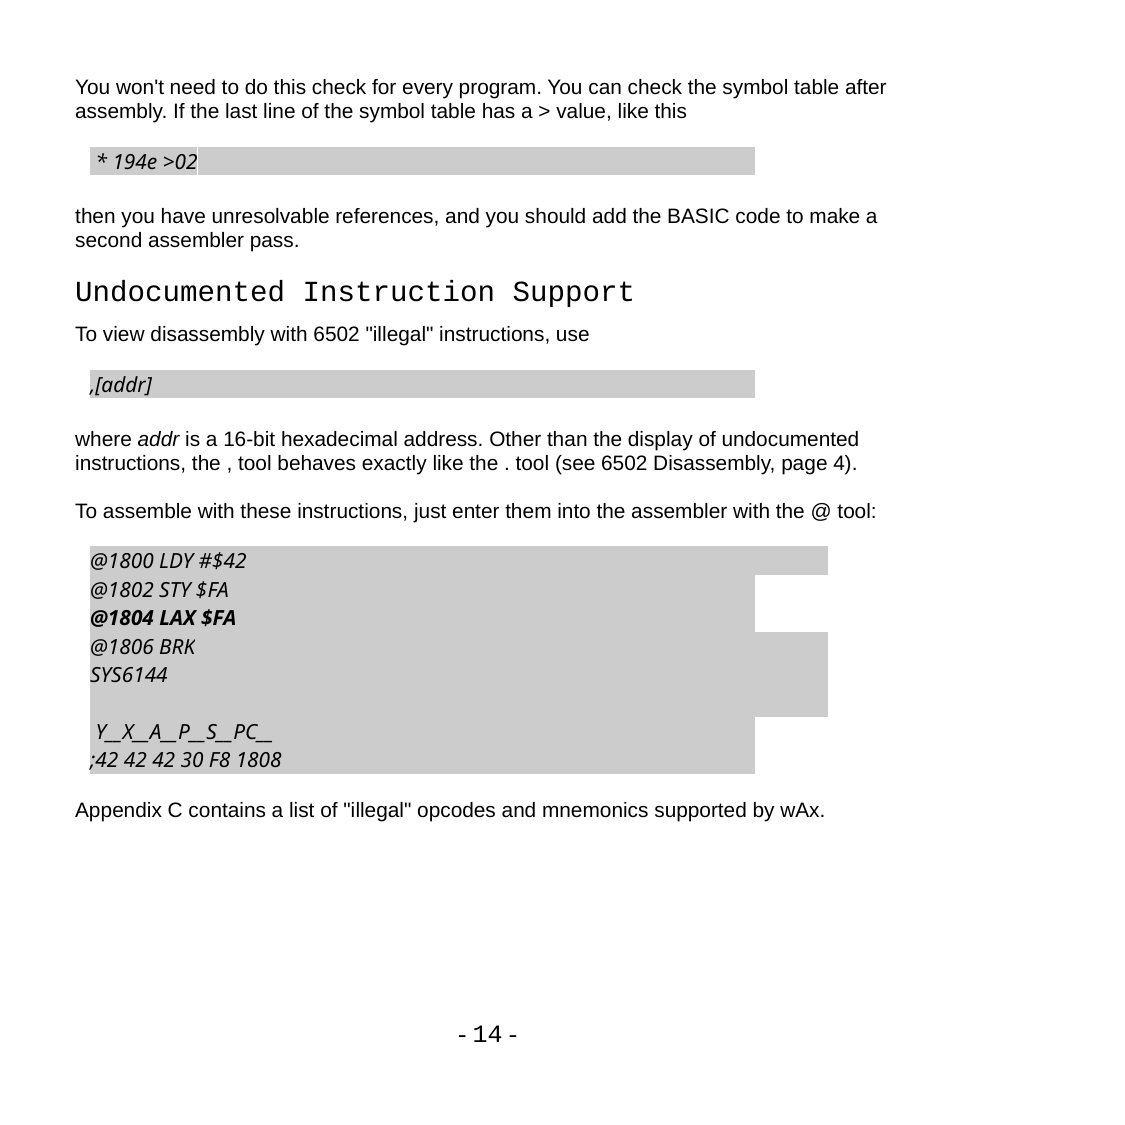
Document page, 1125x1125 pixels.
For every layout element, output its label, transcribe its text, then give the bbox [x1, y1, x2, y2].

text ;42 42 42 30 F8 1808 [755, 746, 900, 774]
text ,[addr] [755, 370, 900, 398]
text @1804 LAX $FA [755, 603, 900, 632]
text @1806 BRK [828, 632, 900, 660]
text @1802 STY $FA [755, 575, 900, 603]
text You won't need to do this check for every program. You can check the symbol table after assembly. If the last line of the symbol table has a > value, like this [75, 75, 900, 123]
text To assemble with these instructions, just enter them into the assembler with the @ tool: [75, 498, 900, 522]
text then you have unresolvable references, and you should add the BASIC code to make a second assembler pass. [75, 204, 900, 252]
text Y__X__A__P__S__PC__ [755, 717, 900, 746]
text * 194e >02 [755, 147, 900, 175]
text @1800 LDY #$42 [828, 546, 900, 575]
text SYS6144 [828, 660, 900, 689]
text To view disassembly with 6502 "illegal" instructions, use [75, 322, 900, 346]
subtitle Undocumented Instruction Support [75, 277, 900, 310]
text Appendix C contains a list of "illegal" opcodes and mnemonics supported by wAx. [75, 798, 900, 822]
text where addr is a 16-bit hexadecimal address. Other than the display of undocumented instructions, the , tool behaves exactly like the . tool (see 6502 Disassembly, page 4). [75, 427, 900, 474]
